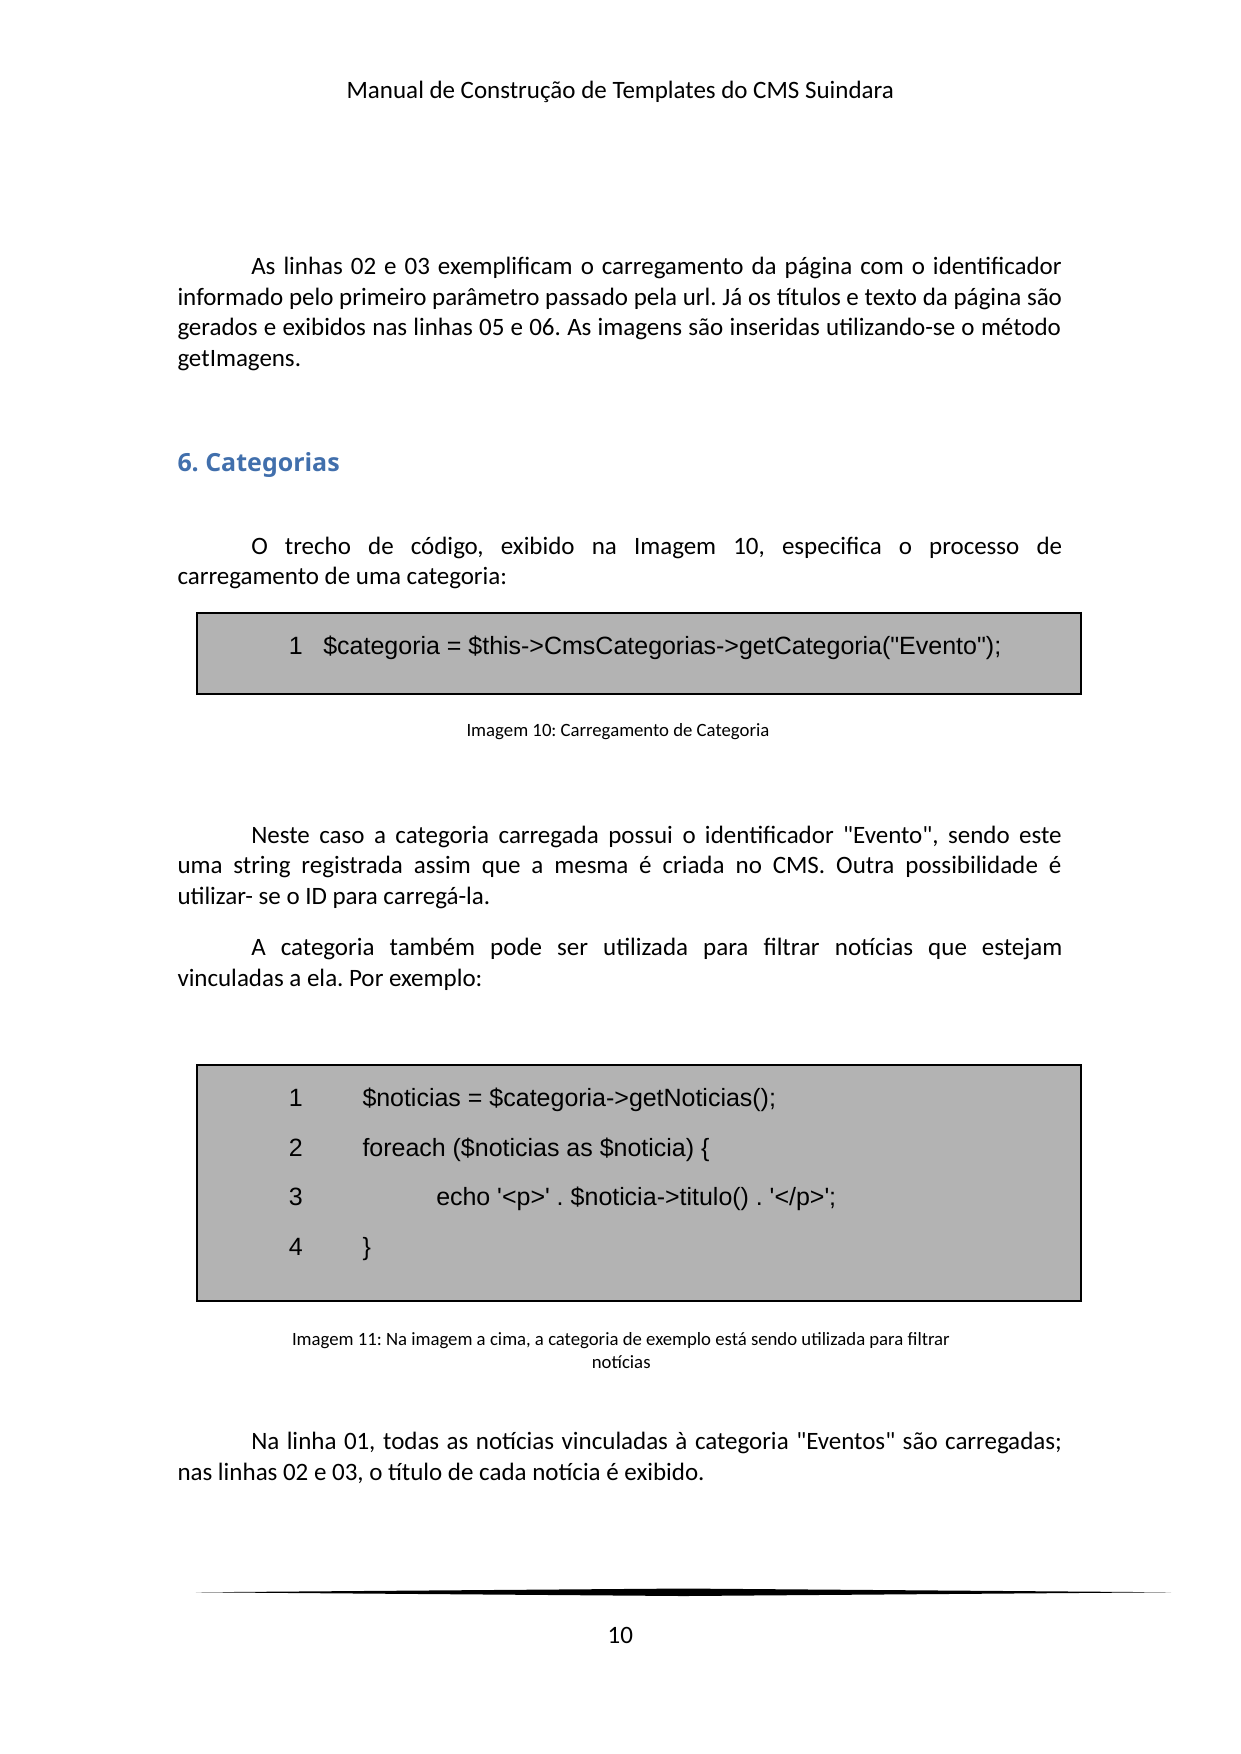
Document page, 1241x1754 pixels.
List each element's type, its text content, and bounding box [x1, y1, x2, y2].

text 3 echo '<p>' . $noticia->titulo() . '</p>'; [215, 1182, 1063, 1211]
text Neste caso a categoria carregada possui o identificador "Evento", sendo este uma string registrada assim que a mesma é criada no CMS. Outra possibilidade é utilizar- se o ID para carregá-la. [177, 819, 1063, 910]
text O trecho de código, exibido na Imagem 10, especifica o processo de carregamento de uma categoria: [177, 530, 1063, 591]
text Imagem 10: Carregamento de Categoria [466, 718, 789, 741]
text Imagem 11: Na imagem a cima, a categoria de exemplo está sendo utilizada para filtrar notícias [271, 1327, 971, 1373]
text 2 foreach ($noticias as $noticia) { [215, 1133, 1063, 1161]
text A categoria também pode ser utilizada para filtrar notícias que estejam vinculadas a ela. Por exemplo: [177, 931, 1063, 992]
text 1 $noticias = $categoria->getNoticias(); [215, 1083, 1063, 1112]
text Na linha 01, todas as notícias vinculadas à categoria "Eventos" são carregadas; nas linhas 02 e 03, o título de cada notícia é exibido. [177, 1425, 1063, 1486]
text 1 $categoria = $this->CmsCategorias->getCategoria("Evento"); [215, 631, 1063, 659]
text 4 } [215, 1232, 1063, 1261]
subtitle 6. Categorias [177, 444, 1063, 479]
text As linhas 02 e 03 exemplificam o carregamento da página com o identificador informado pelo primeiro parâmetro passado pela url. Já os títulos e texto da página são gerados e exibidos nas linhas 05 e 06. As imagens são inseridas utilizando-se o método getImagens. [177, 250, 1063, 372]
